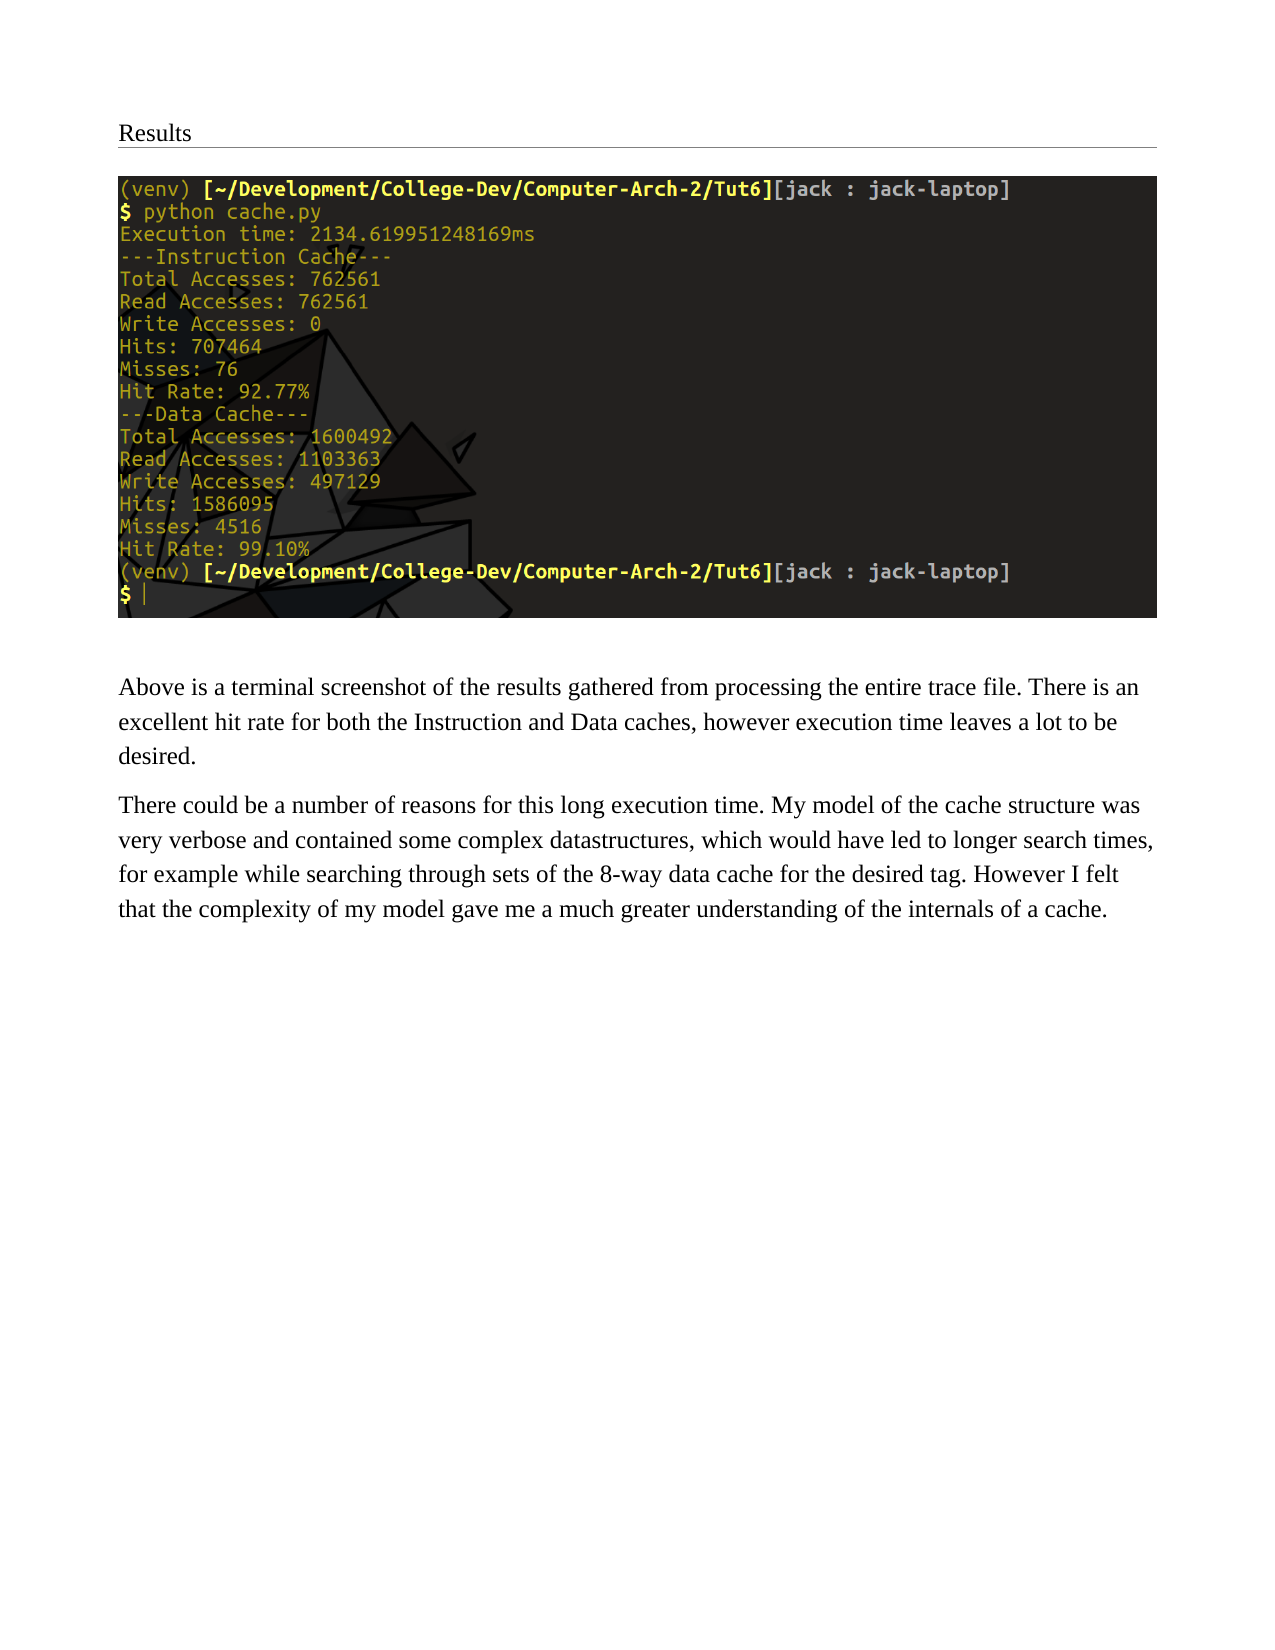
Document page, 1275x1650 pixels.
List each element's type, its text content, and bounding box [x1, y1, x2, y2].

text There could be a number of reasons for this long execution time. My model of the cache structure was very verbose and contained some complex datastructures, which would have led to longer search times, for example while searching through sets of the 8-way data cache for the desired tag. However I felt that the complexity of my model gave me a much greater understanding of the internals of a cache. [118, 790, 1157, 922]
text Results [118, 118, 1157, 147]
picture [118, 176, 1157, 618]
text Above is a terminal screenshot of the results gathered from processing the entire trace file. There is an excellent hit rate for both the Instruction and Data caches, however execution time leaves a lot to be desired. [118, 672, 1157, 770]
